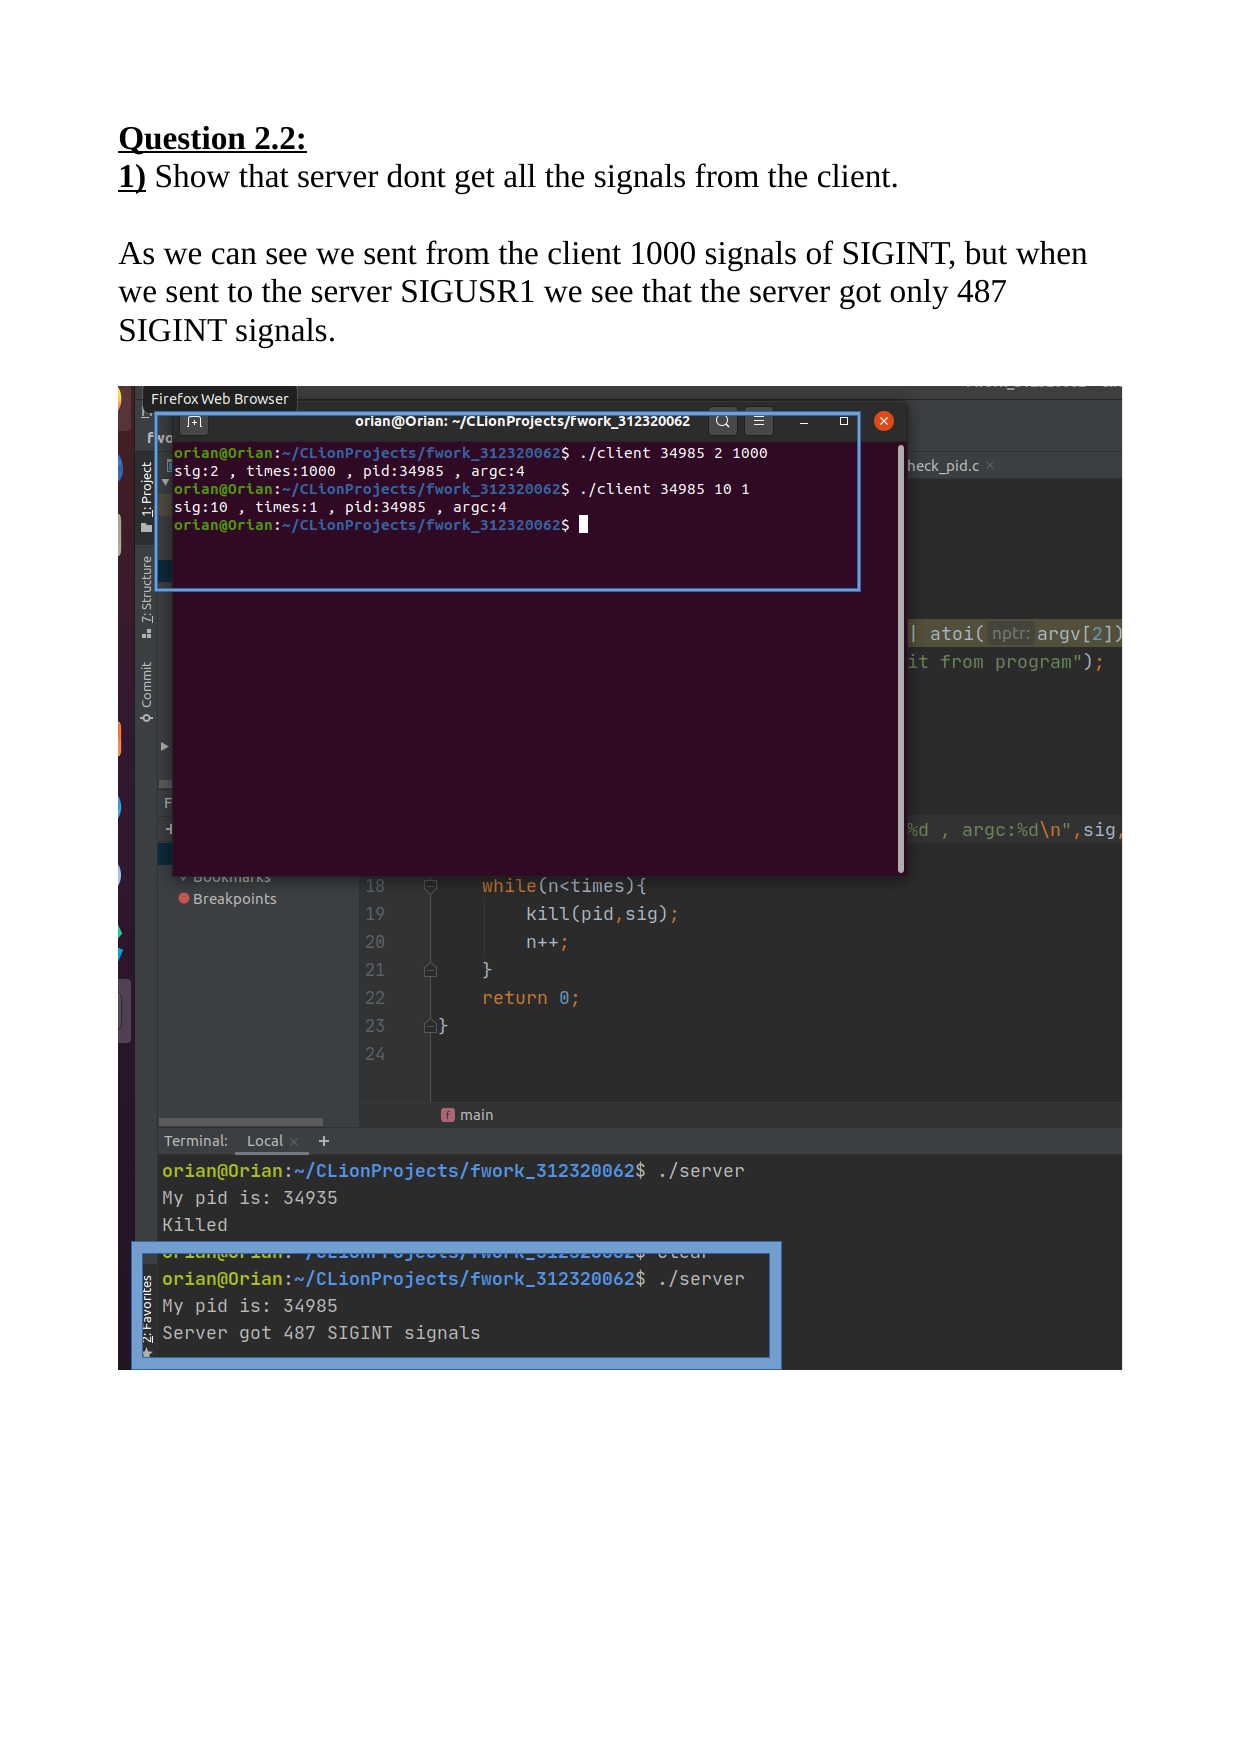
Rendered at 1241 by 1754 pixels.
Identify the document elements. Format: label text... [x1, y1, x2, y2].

picture [143, 1254, 769, 1357]
text As we can see we sent from the client 1000 signals of SIGINT, but when we sent to the server SIGUSR1 we see that the server got only 487 SIGINT signals. [118, 233, 1122, 348]
text 1) Show that server dont get all the signals from the client. [118, 156, 1122, 195]
text Question 2.2: [118, 118, 1122, 156]
picture [118, 386, 1123, 1370]
